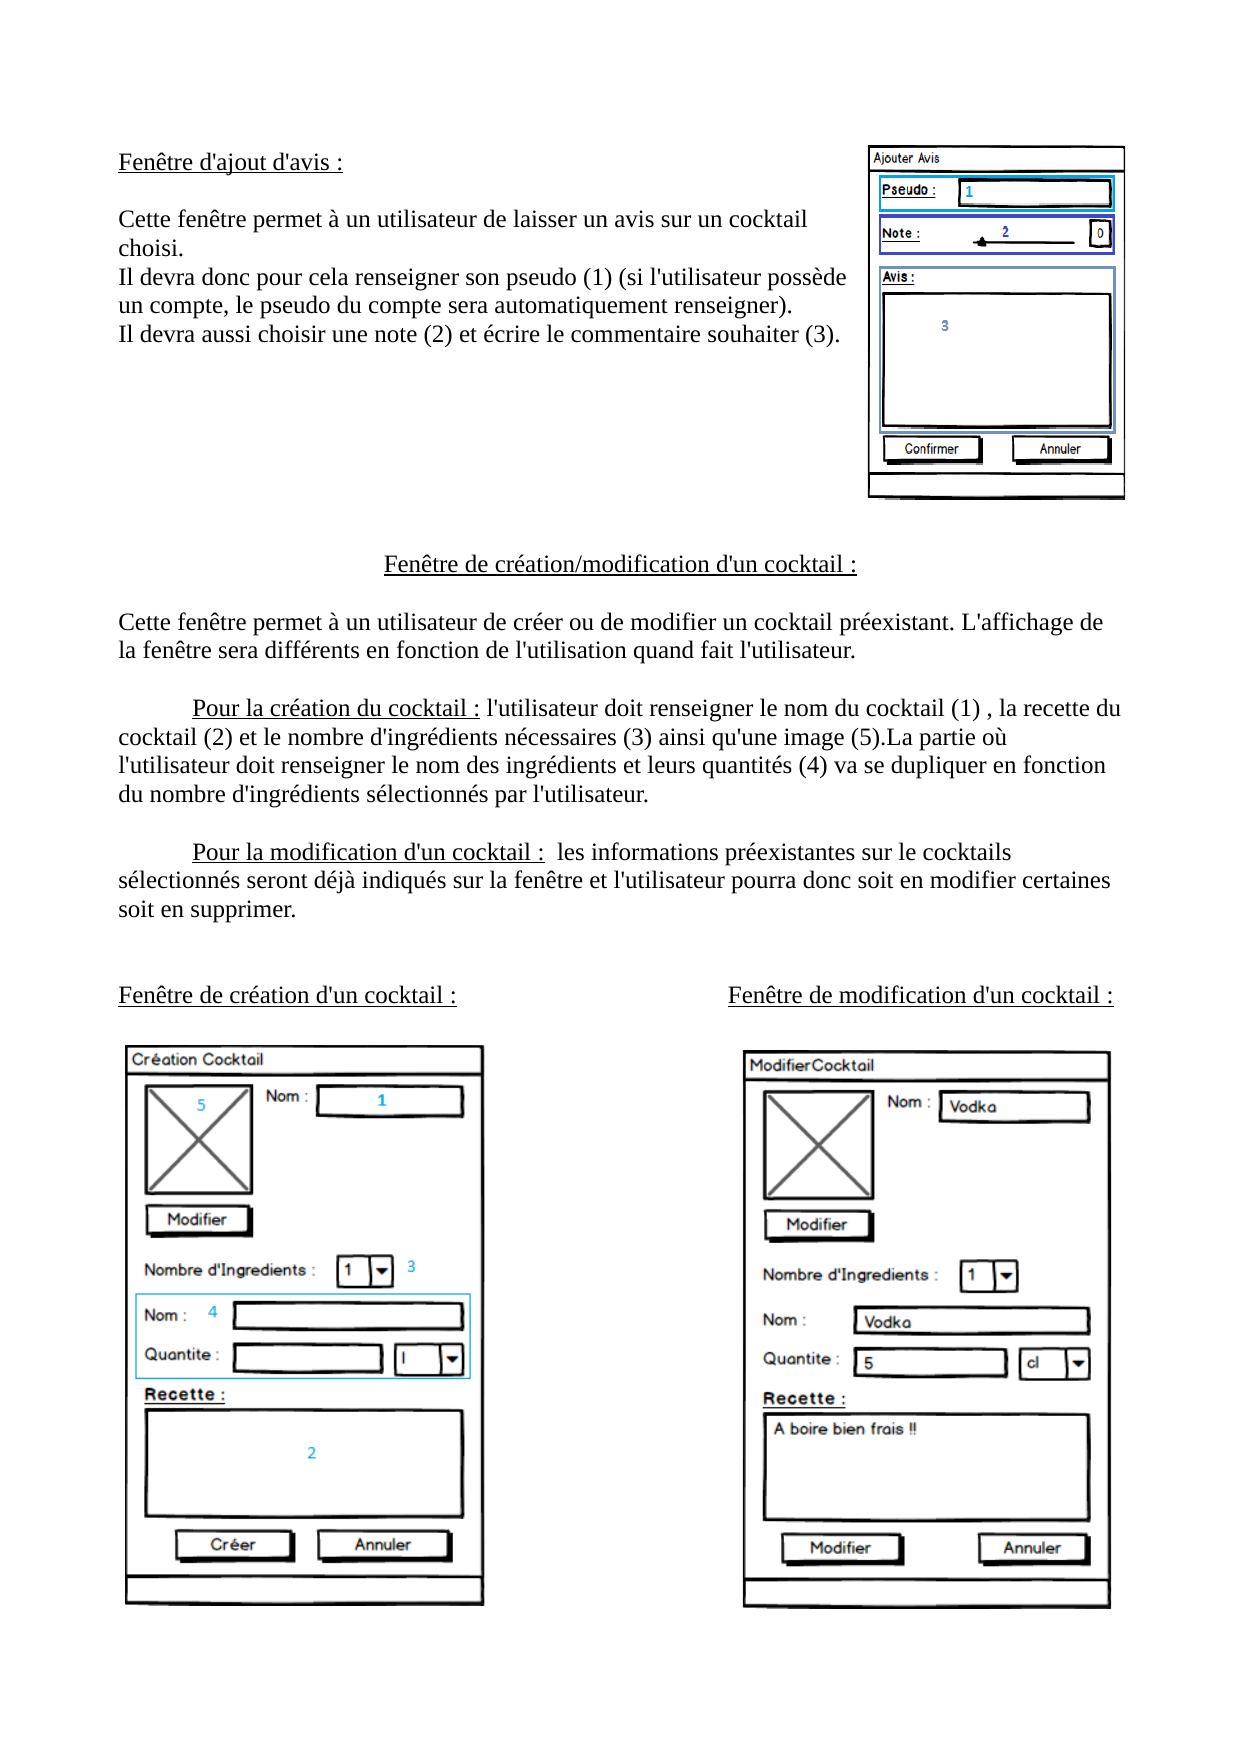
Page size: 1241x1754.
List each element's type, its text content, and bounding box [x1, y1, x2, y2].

text Il devra aussi choisir une note (2) et écrire le commentaire souhaiter (3). [118, 319, 867, 348]
text Pour la création du cocktail : l'utilisateur doit renseigner le nom du cocktail (1) , la recette du cocktail (2) et le nombre d'ingrédients nécessaires (3) ainsi qu'une image (5).La partie où l'utilisateur doit renseigner le nom des ingrédients et leurs quantités (4) va se dupliquer en fonction du nombre d'ingrédients sélectionnés par l'utilisateur. [118, 693, 1122, 808]
text Cette fenêtre permet à un utilisateur de laisser un avis sur un cocktail choisi. [118, 204, 867, 262]
text Fenêtre de création d'un cocktail : Fenêtre de modification d'un cocktail : [118, 981, 1122, 1009]
text Fenêtre d'ajout d'avis : [118, 147, 867, 176]
text Fenêtre de création/modification d'un cocktail : [118, 549, 1122, 578]
text Il devra donc pour cela renseigner son pseudo (1) (si l'utilisateur possède un compte, le pseudo du compte sera automatiquement renseigner). [118, 262, 867, 319]
picture [742, 1050, 1112, 1609]
text Pour la modification d'un cocktail : les informations préexistantes sur le cocktails sélectionnés seront déjà indiqués sur la fenêtre et l'utilisateur pourra donc soit en modifier certaines soit en supprimer. [118, 837, 1122, 923]
picture [125, 1045, 485, 1606]
picture [867, 145, 1125, 500]
text Cette fenêtre permet à un utilisateur de créer ou de modifier un cocktail préexistant. L'affichage de la fenêtre sera différents en fonction de l'utilisation quand fait l'utilisateur. [118, 607, 1122, 664]
